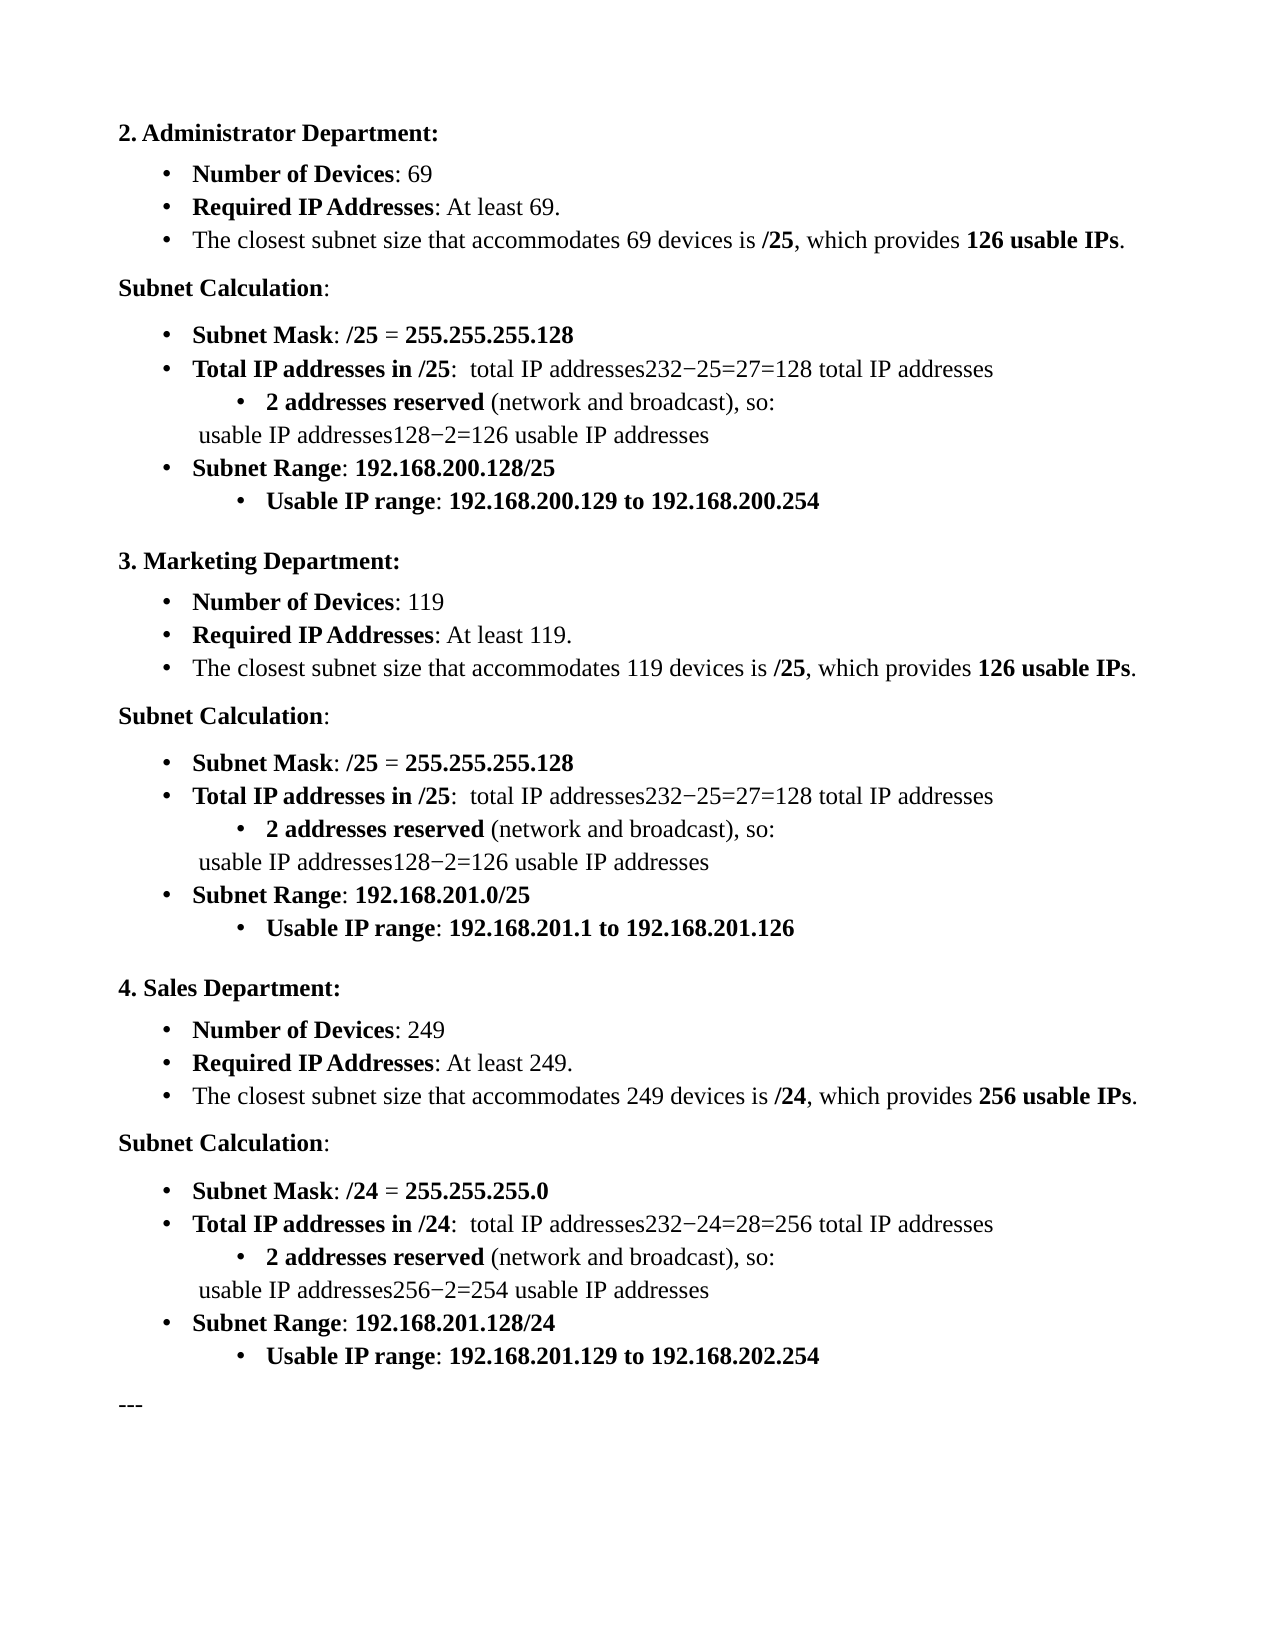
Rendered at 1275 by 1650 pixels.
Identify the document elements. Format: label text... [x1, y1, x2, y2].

list 2 addresses reserved (network and broadcast), so: [236, 814, 1157, 843]
text Subnet Calculation: [118, 1128, 1157, 1157]
list The closest subnet size that accommodates 119 devices is /25, which provides 126 usable IPs. [162, 653, 1157, 682]
list Number of Devices: 69 [162, 159, 1157, 188]
list usable IP addresses256−2=254 usable IP addresses [162, 1275, 1157, 1304]
text Subnet Calculation: [118, 701, 1157, 729]
subtitle 3. Marketing Department: [118, 546, 1157, 574]
list usable IP addresses128−2=126 usable IP addresses [162, 847, 1157, 876]
list Total IP addresses in /25: total IP addresses232−25=27=128 total IP addresses [162, 781, 1157, 810]
list Total IP addresses in /25: total IP addresses232−25=27=128 total IP addresses [162, 354, 1157, 382]
list Usable IP range: 192.168.201.1 to 192.168.201.126 [236, 913, 1157, 942]
subtitle 4. Sales Department: [118, 973, 1157, 1002]
list Required IP Addresses: At least 119. [162, 620, 1157, 649]
text Subnet Calculation: [118, 273, 1157, 302]
list 2 addresses reserved (network and broadcast), so: [236, 1242, 1157, 1271]
list Number of Devices: 119 [162, 587, 1157, 616]
list Subnet Mask: /24 = 255.255.255.0 [162, 1176, 1157, 1205]
list Subnet Range: 192.168.201.128/24 [162, 1308, 1157, 1337]
list Subnet Mask: /25 = 255.255.255.128 [162, 321, 1157, 349]
list usable IP addresses128−2=126 usable IP addresses [162, 420, 1157, 448]
list Total IP addresses in /24: total IP addresses232−24=28=256 total IP addresses [162, 1209, 1157, 1238]
list Subnet Range: 192.168.200.128/25 [162, 453, 1157, 481]
subtitle 2. Administrator Department: [118, 118, 1157, 147]
list Number of Devices: 249 [162, 1015, 1157, 1043]
list Required IP Addresses: At least 249. [162, 1048, 1157, 1077]
list Usable IP range: 192.168.200.129 to 192.168.200.254 [236, 486, 1157, 514]
list Subnet Mask: /25 = 255.255.255.128 [162, 748, 1157, 777]
list Subnet Range: 192.168.201.0/25 [162, 880, 1157, 909]
list 2 addresses reserved (network and broadcast), so: [236, 387, 1157, 415]
list Usable IP range: 192.168.201.129 to 192.168.202.254 [236, 1341, 1157, 1370]
text --- [118, 1389, 1157, 1417]
list The closest subnet size that accommodates 249 devices is /24, which provides 256 usable IPs. [162, 1081, 1157, 1109]
list The closest subnet size that accommodates 69 devices is /25, which provides 126 usable IPs. [162, 225, 1157, 254]
list Required IP Addresses: At least 69. [162, 192, 1157, 221]
